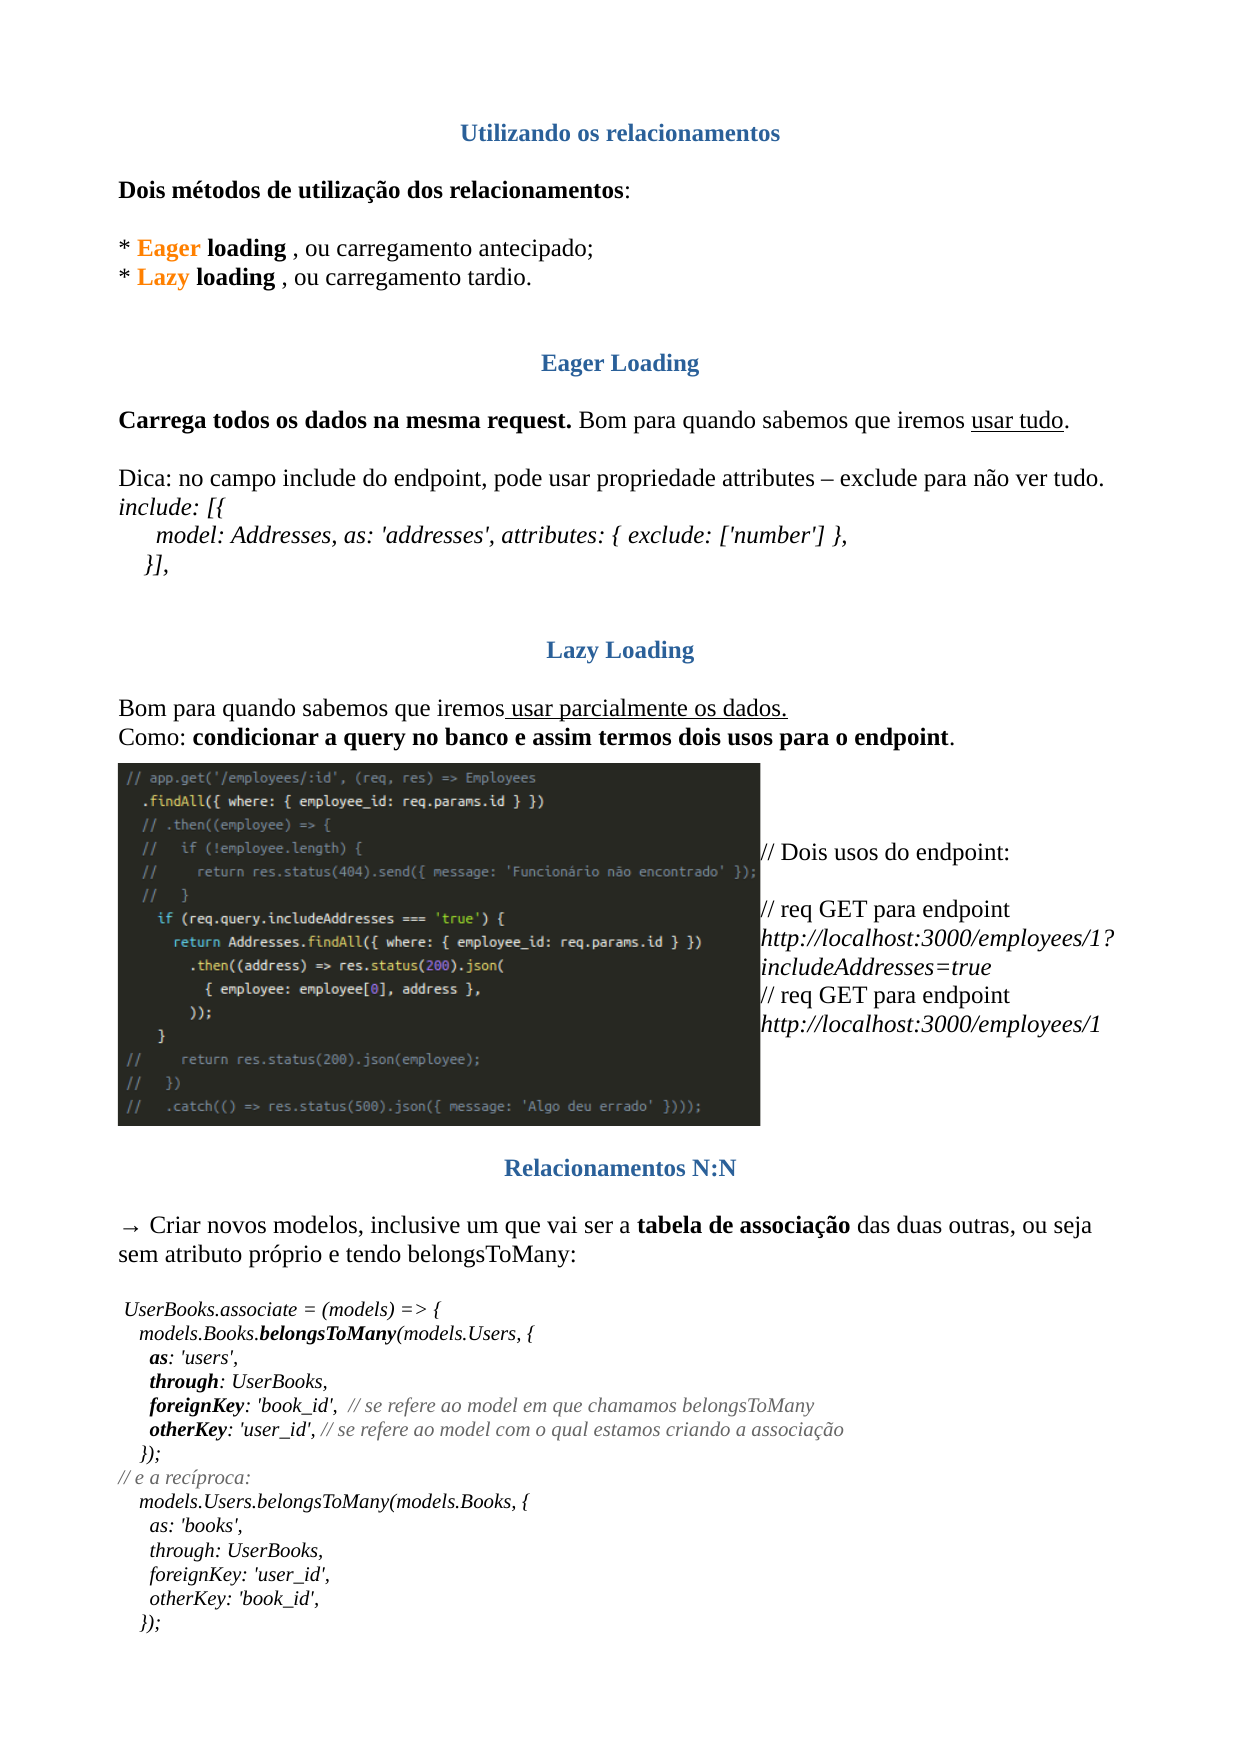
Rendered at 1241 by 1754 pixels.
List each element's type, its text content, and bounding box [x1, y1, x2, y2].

picture [117, 763, 761, 1126]
text // req GET para endpoint http://localhost:3000/employees/1?includeAddresses=true [761, 894, 1122, 981]
text Utilizando os relacionamentos [118, 118, 1122, 147]
text }); [118, 1610, 1122, 1634]
text model: Addresses, as: 'addresses', attributes: { exclude: ['number'] }, [118, 521, 1122, 549]
text include: [{ [118, 492, 1122, 521]
text * Eager loading , ou carregamento antecipado; [118, 233, 1122, 262]
text Como: condicionar a query no banco e assim termos dois usos para o endpoint. [118, 722, 1122, 751]
text Bom para quando sabemos que iremos usar parcialmente os dados. [118, 693, 1122, 722]
text Dois métodos de utilização dos relacionamentos: [118, 176, 1122, 204]
text // req GET para endpoint http://localhost:3000/employees/1 [761, 981, 1122, 1038]
text as: 'books', [118, 1513, 1122, 1537]
text Carrega todos os dados na mesma request. Bom para quando sabemos que iremos usar tudo. [118, 406, 1122, 434]
text * Lazy loading , ou carregamento tardio. [118, 262, 1122, 291]
text UserBooks.associate = (models) => { [118, 1297, 1122, 1321]
text // Dois usos do endpoint: [761, 837, 1122, 866]
text Dica: no campo include do endpoint, pode usar propriedade attributes – exclude para não ver tudo. [118, 463, 1122, 492]
text as: 'users', [118, 1345, 1122, 1369]
text through: UserBooks, [118, 1537, 1122, 1562]
text foreignKey: 'book_id', // se refere ao model em que chamamos belongsToMany [118, 1393, 1122, 1417]
text foreignKey: 'user_id', [118, 1562, 1122, 1586]
text Lazy Loading [118, 636, 1122, 664]
text Eager Loading [118, 348, 1122, 377]
text → Criar novos modelos, inclusive um que vai ser a tabela de associação das duas outras, ou seja sem atributo próprio e tendo belongsToMany: [118, 1211, 1122, 1268]
text otherKey: 'user_id', // se refere ao model com o qual estamos criando a associação [118, 1417, 1122, 1441]
text otherKey: 'book_id', [118, 1586, 1122, 1610]
text models.Books.belongsToMany(models.Users, { [118, 1321, 1122, 1345]
text }], [118, 549, 1122, 578]
text // e a recíproca: [118, 1465, 1122, 1489]
text Relacionamentos N:N [118, 1153, 1122, 1182]
text through: UserBooks, [118, 1369, 1122, 1393]
text models.Users.belongsToMany(models.Books, { [118, 1489, 1122, 1513]
text }); [118, 1441, 1122, 1465]
